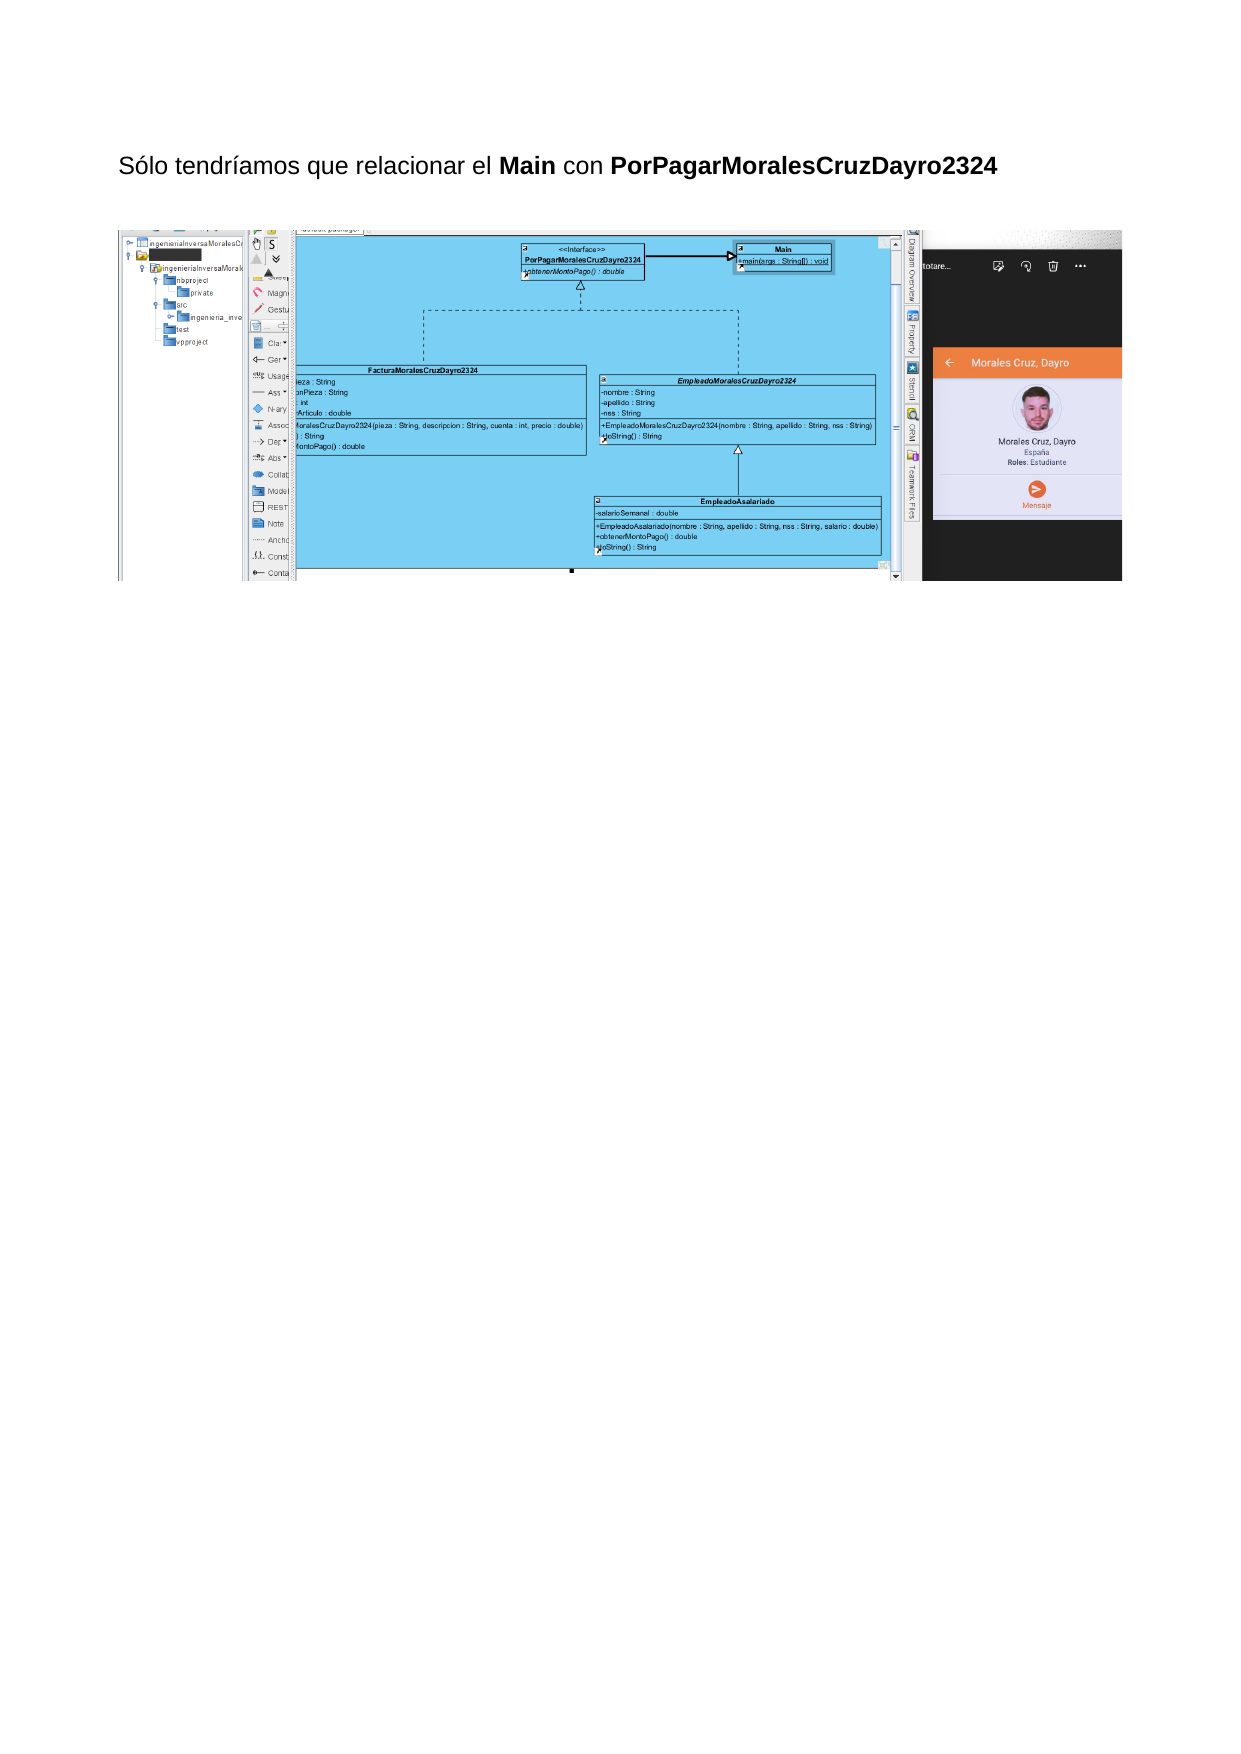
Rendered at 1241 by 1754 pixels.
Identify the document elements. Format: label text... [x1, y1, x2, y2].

picture [118, 230, 1123, 581]
text Sólo tendríamos que relacionar el Main con PorPagarMoralesCruzDayro2324 [118, 151, 1122, 180]
